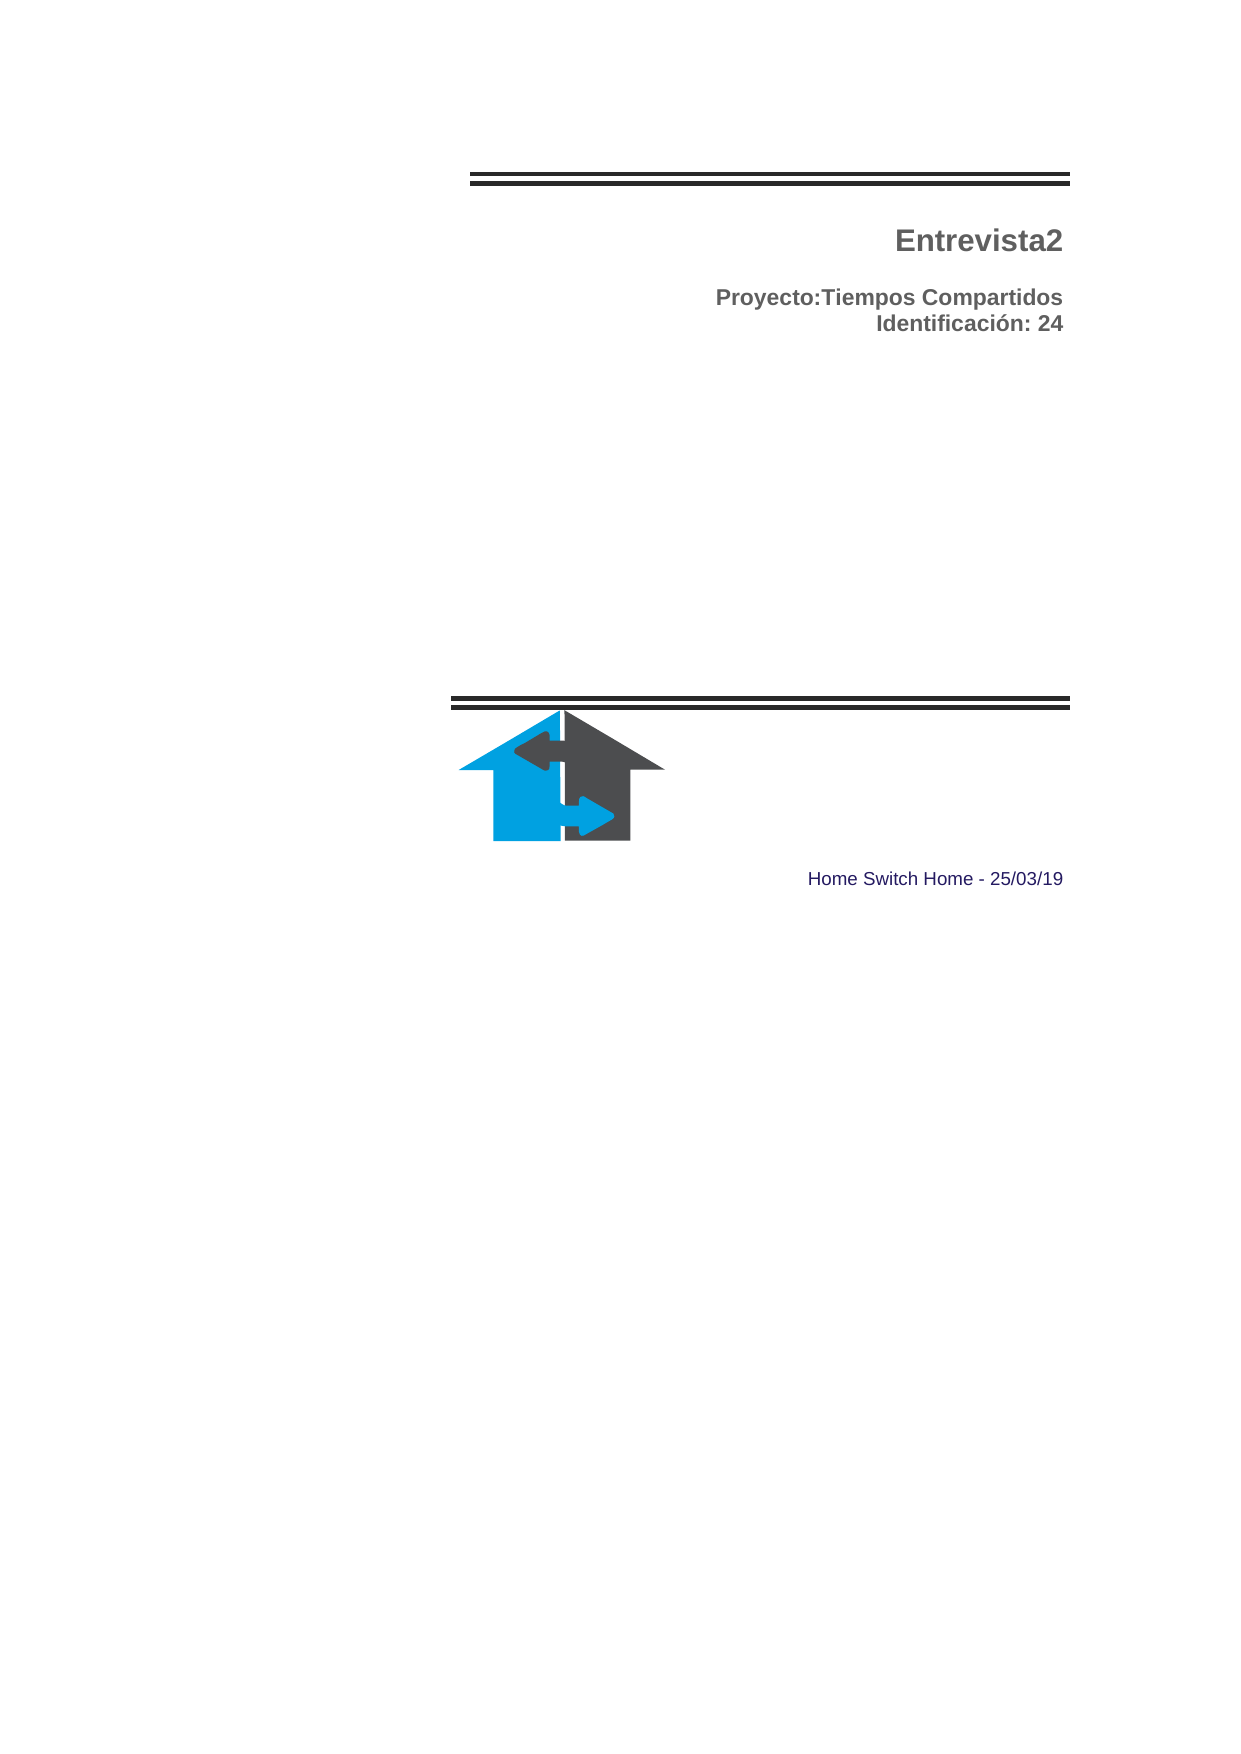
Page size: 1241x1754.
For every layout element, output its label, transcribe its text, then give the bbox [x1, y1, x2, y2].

text Proyecto:Tiempos Compartidos [477, 284, 1063, 310]
table_header [560, 710, 564, 740]
table_header [451, 701, 672, 705]
table_header [470, 176, 1070, 181]
text Identificación: 24 [477, 310, 1063, 337]
table_header [673, 701, 758, 705]
text Entrevista2 [477, 222, 1063, 257]
table_header [673, 710, 758, 889]
table_header [451, 710, 672, 889]
table_header Home Switch Home - 25/03/19 [759, 710, 1070, 889]
table_header [759, 701, 1070, 705]
table_header [470, 186, 1070, 222]
